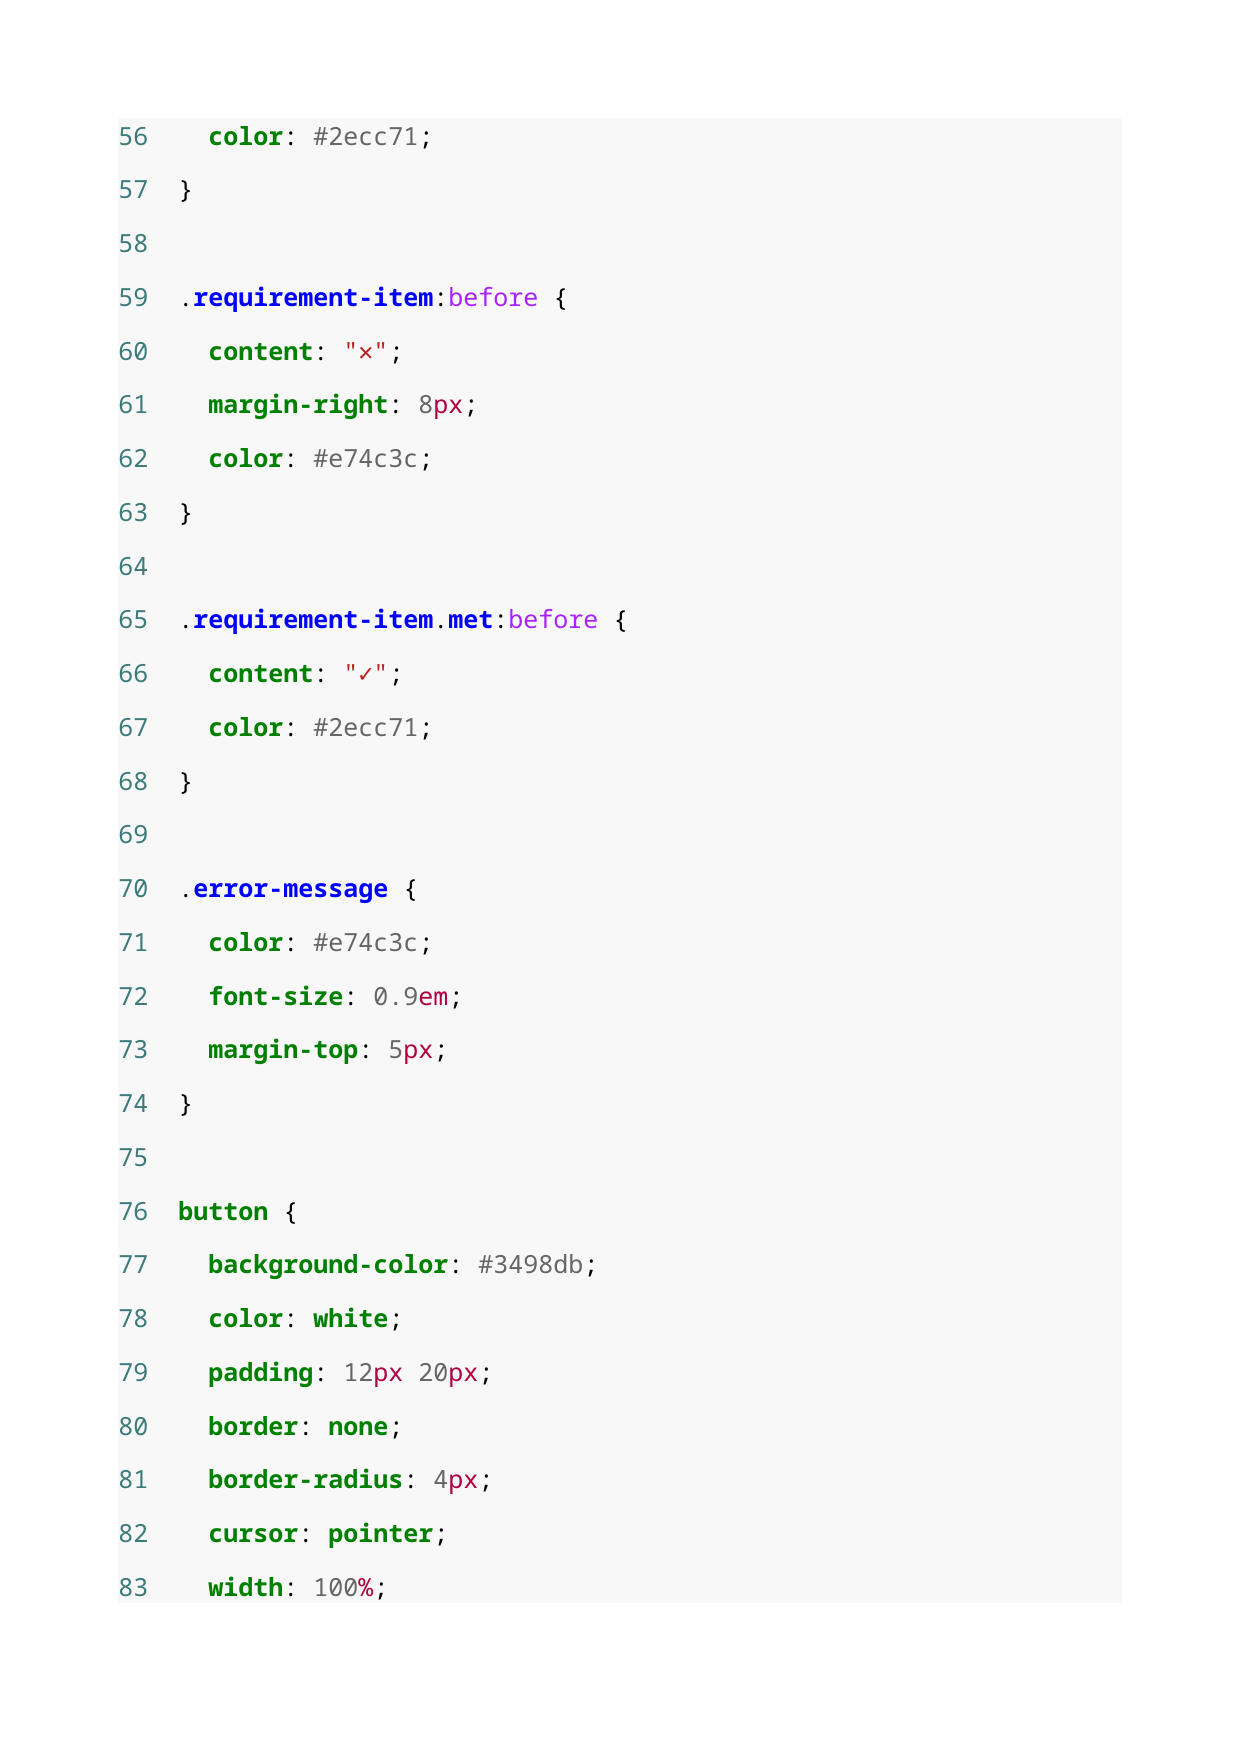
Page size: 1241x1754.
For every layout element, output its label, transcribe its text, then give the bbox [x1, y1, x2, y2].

text 64 [118, 548, 1122, 582]
text 70 .error-message { [118, 871, 1122, 905]
text 66 content: "✓"; [118, 656, 1122, 690]
text 72 font-size: 0.9em; [118, 978, 1122, 1012]
text 74 } [118, 1086, 1122, 1120]
text 77 background-color: #3498db; [118, 1247, 1122, 1281]
text 75 [118, 1139, 1122, 1173]
text 62 color: #e74c3c; [118, 441, 1122, 475]
text 56 color: #2ecc71; [118, 118, 1122, 152]
text 81 border-radius: 4px; [118, 1462, 1122, 1496]
text 73 margin-top: 5px; [118, 1032, 1122, 1066]
text 59 .requirement-item:before { [118, 279, 1122, 313]
text 71 color: #e74c3c; [118, 924, 1122, 958]
text 61 margin-right: 8px; [118, 387, 1122, 421]
text 63 } [118, 494, 1122, 528]
text 65 .requirement-item.met:before { [118, 602, 1122, 636]
text 78 color: white; [118, 1301, 1122, 1335]
text 82 cursor: pointer; [118, 1516, 1122, 1550]
text 68 } [118, 763, 1122, 797]
text 58 [118, 226, 1122, 260]
text 69 [118, 817, 1122, 851]
text 67 color: #2ecc71; [118, 709, 1122, 743]
text 79 padding: 12px 20px; [118, 1354, 1122, 1388]
text 83 width: 100%; [118, 1569, 1122, 1603]
text 76 button { [118, 1193, 1122, 1227]
text 57 } [118, 172, 1122, 206]
text 80 border: none; [118, 1408, 1122, 1442]
text 60 content: "✕"; [118, 333, 1122, 367]
